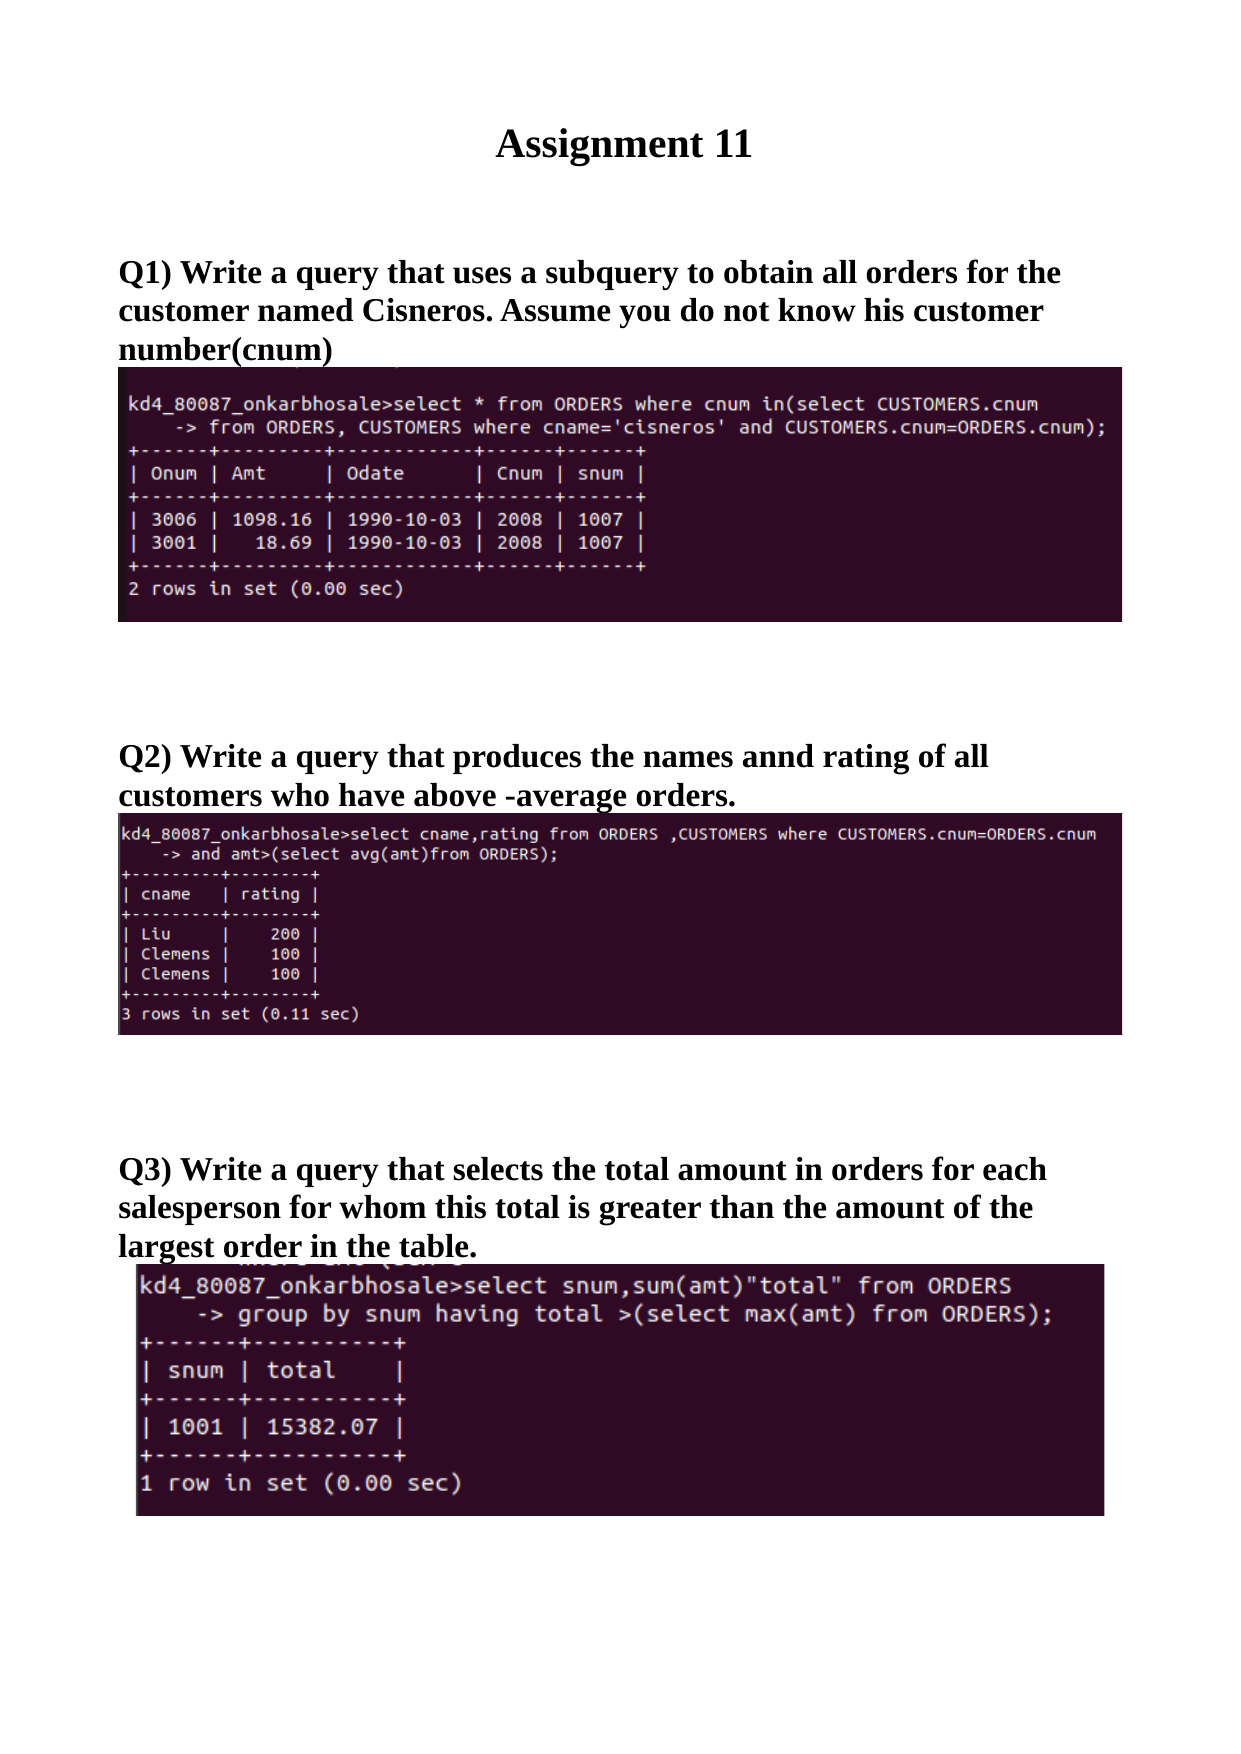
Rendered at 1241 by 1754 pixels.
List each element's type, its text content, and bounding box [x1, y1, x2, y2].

picture [118, 813, 1123, 1035]
picture [118, 367, 1123, 622]
text Assignment 11 [118, 118, 1122, 166]
text Q2) Write a query that produces the names annd rating of all customers who have above -average orders. [118, 737, 1122, 813]
text Q3) Write a query that selects the total amount in orders for each salesperson for whom this total is greater than the amount of the largest order in the table. [118, 1149, 1122, 1264]
picture [135, 1264, 1105, 1516]
text Q1) Write a query that uses a subquery to obtain all orders for the customer named Cisneros. Assume you do not know his customer number(cnum) [118, 252, 1122, 367]
